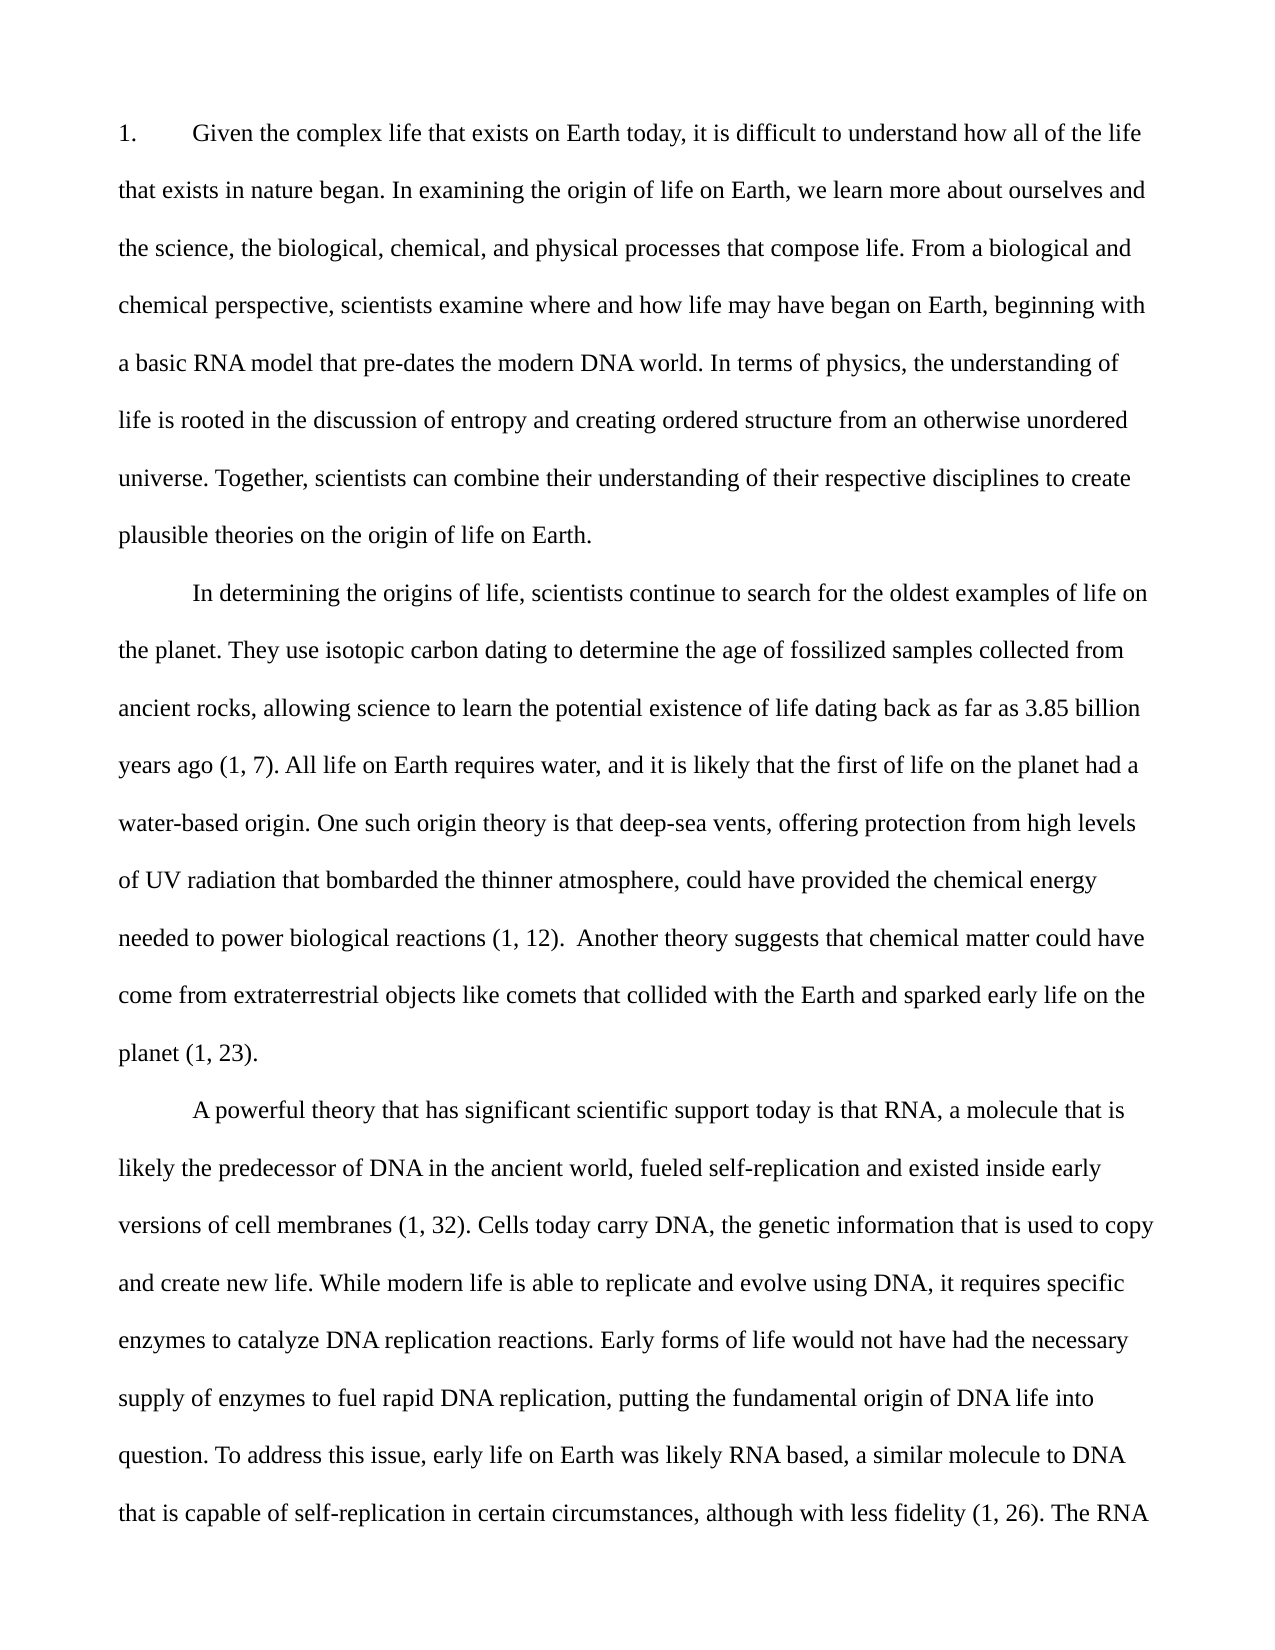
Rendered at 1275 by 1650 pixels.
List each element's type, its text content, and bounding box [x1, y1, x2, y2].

text In determining the origins of life, scientists continue to search for the oldest examples of life on the planet. They use isotopic carbon dating to determine the age of fossilized samples collected from ancient rocks, allowing science to learn the potential existence of life dating back as far as 3.85 billion years ago (1, 7). All life on Earth requires water, and it is likely that the first of life on the planet had a water-based origin. One such origin theory is that deep-sea vents, offering protection from high levels of UV radiation that bombarded the thinner atmosphere, could have provided the chemical energy needed to power biological reactions (1, 12). Another theory suggests that chemical matter could have come from extraterrestrial objects like comets that collided with the Earth and sparked early life on the planet (1, 23). [118, 578, 1157, 1067]
text 1. Given the complex life that exists on Earth today, it is difficult to understand how all of the life that exists in nature began. In examining the origin of life on Earth, we learn more about ourselves and the science, the biological, chemical, and physical processes that compose life. From a biological and chemical perspective, scientists examine where and how life may have began on Earth, beginning with a basic RNA model that pre-dates the modern DNA world. In terms of physics, the understanding of life is rooted in the discussion of entropy and creating ordered structure from an otherwise unordered universe. Together, scientists can combine their understanding of their respective disciplines to create plausible theories on the origin of life on Earth. [118, 118, 1157, 549]
text A powerful theory that has significant scientific support today is that RNA, a molecule that is likely the predecessor of DNA in the ancient world, fueled self-replication and existed inside early versions of cell membranes (1, 32). Cells today carry DNA, the genetic information that is used to copy and create new life. While modern life is able to replicate and evolve using DNA, it requires specific enzymes to catalyze DNA replication reactions. Early forms of life would not have had the necessary supply of enzymes to fuel rapid DNA replication, putting the fundamental origin of DNA life into question. To address this issue, early life on Earth was likely RNA based, a similar molecule to DNA that is capable of self-replication in certain circumstances, although with less fidelity (1, 26). The RNA [118, 1096, 1157, 1527]
